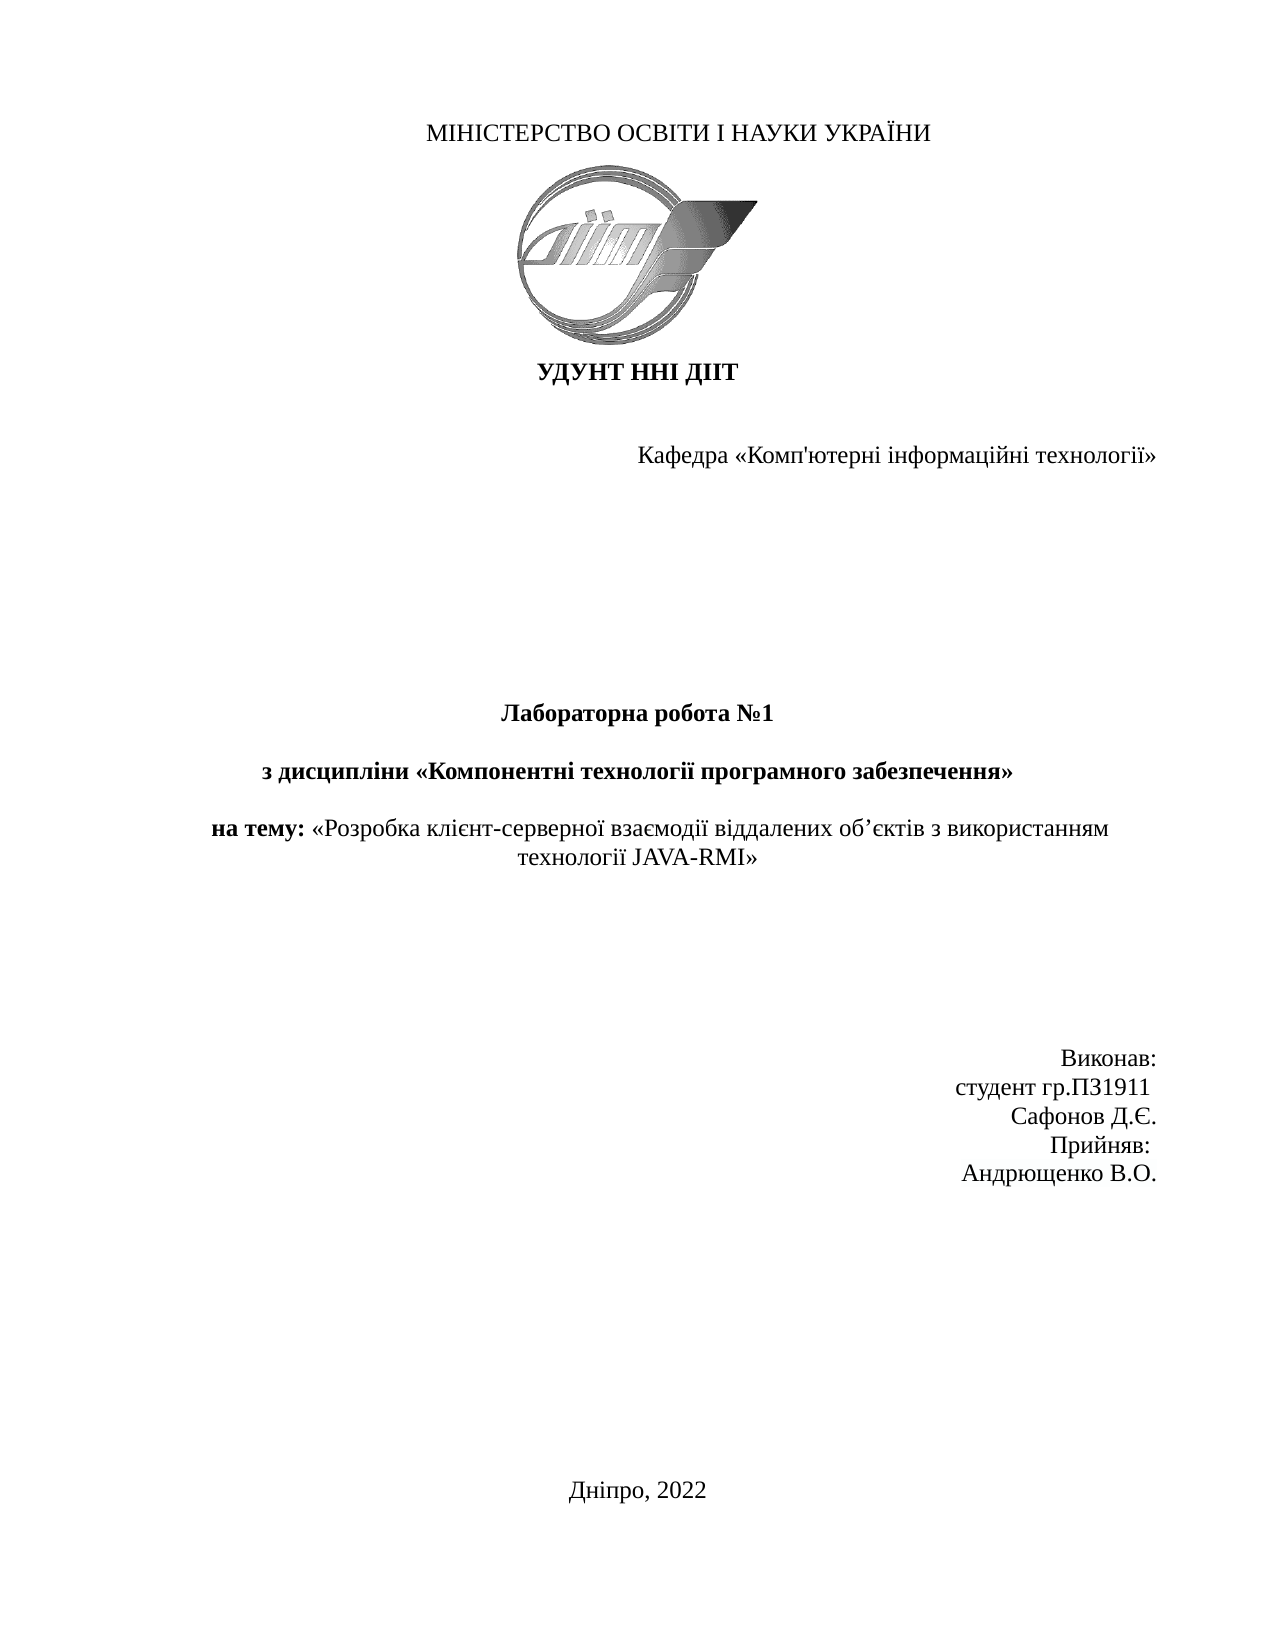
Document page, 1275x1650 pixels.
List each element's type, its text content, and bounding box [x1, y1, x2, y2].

text на тему: «Розробка клієнт-серверної взаємодії віддалених об’єктів з використанням технології JAVA-RMI» [118, 813, 1157, 871]
text Кафедра «Комп'ютерні інформаційні технології» [118, 440, 1157, 468]
text Виконав: [118, 1043, 1157, 1072]
text Лабораторна робота №1 [118, 698, 1157, 727]
text МІНІСТЕРСТВО ОСВІТИ І НАУКИ УКРАЇНИ [155, 118, 1157, 147]
text Андрющенко В.О. [709, 1158, 1157, 1187]
text Сафонов Д.Є. [709, 1101, 1157, 1130]
text студент гр.ПЗ1911 [709, 1072, 1157, 1101]
text Дніпро, 2022 [118, 1475, 1157, 1503]
text УДУНТ ННІ ДІІТ [118, 357, 1157, 386]
text Прийняв: [709, 1130, 1157, 1158]
text з дисципліни «Компонентні технології програмного забезпечення» [118, 727, 1157, 785]
